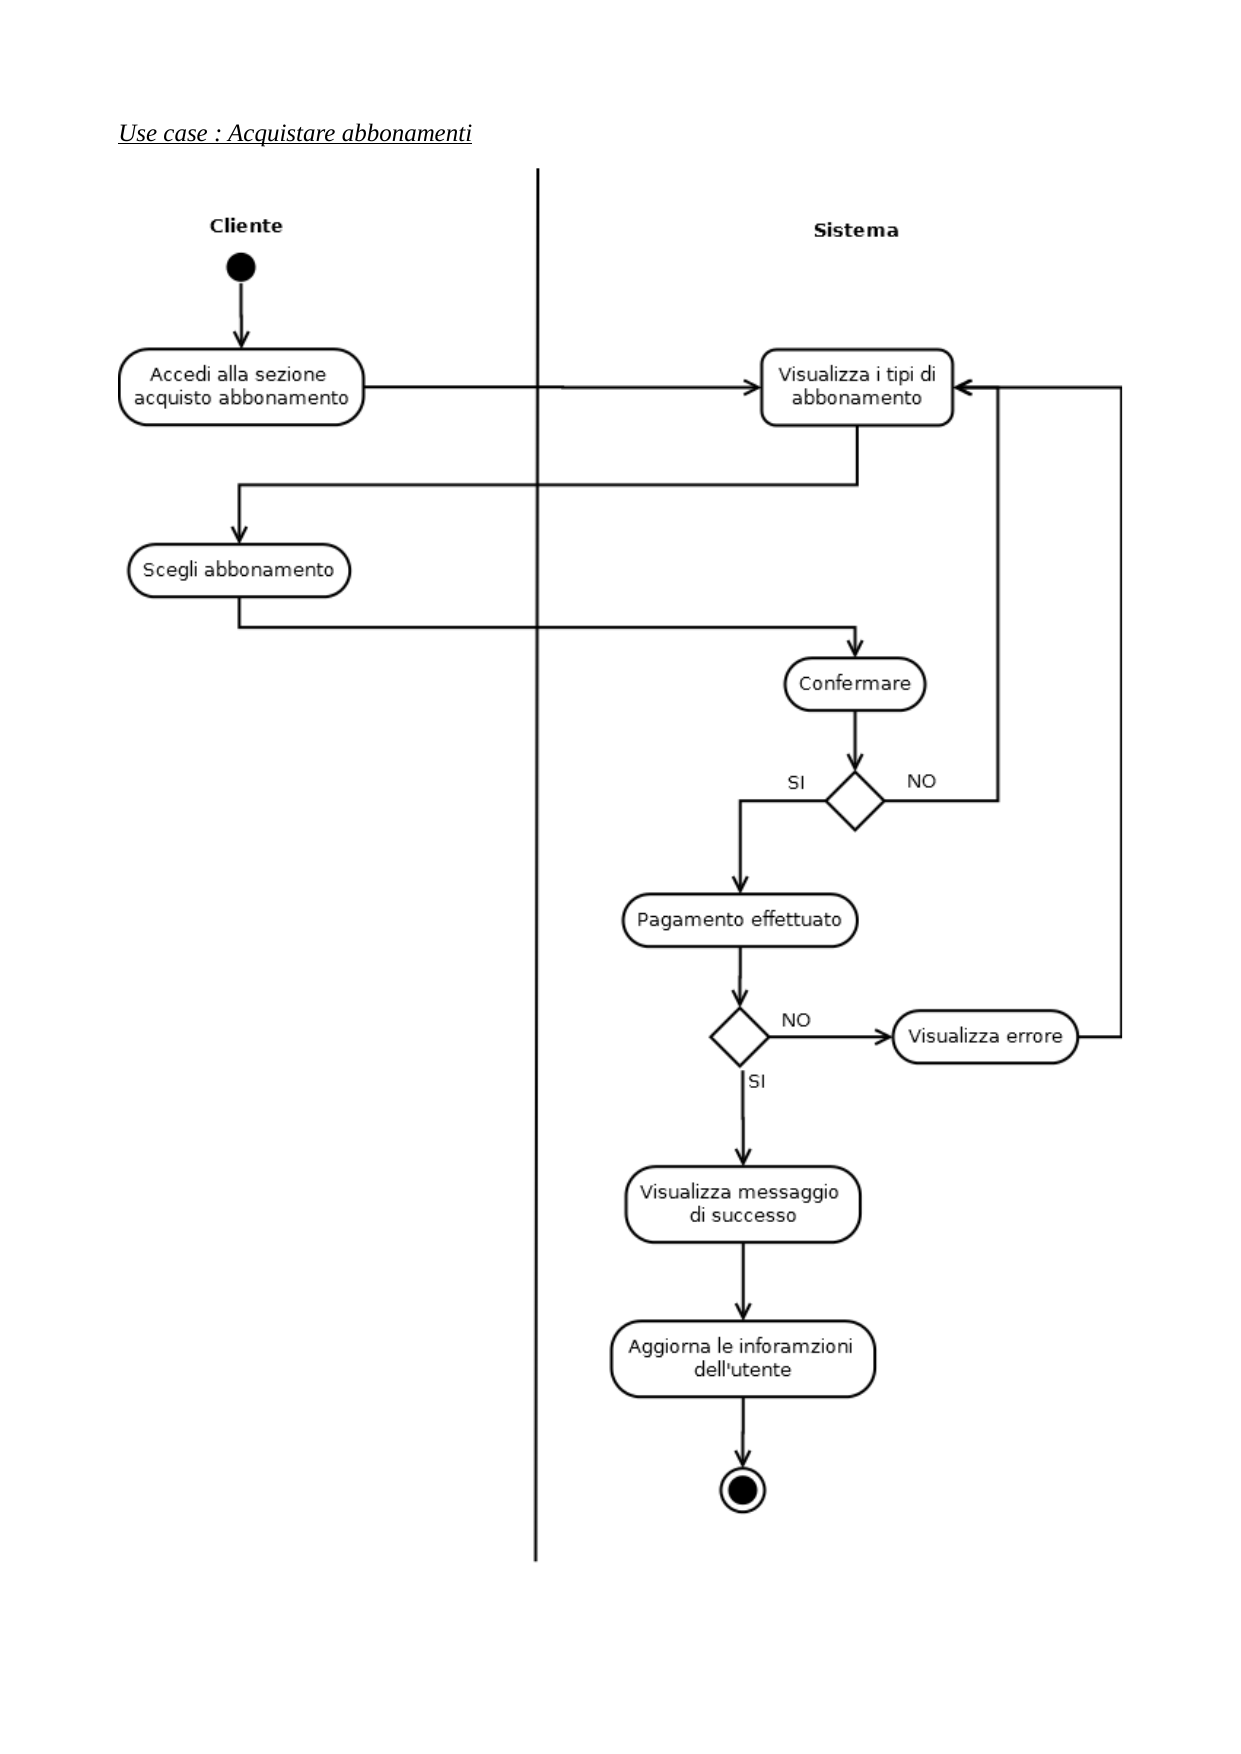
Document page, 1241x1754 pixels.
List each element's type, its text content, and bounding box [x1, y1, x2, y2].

text Use case : Acquistare abbonamenti [118, 118, 1122, 147]
picture [118, 167, 1123, 1563]
